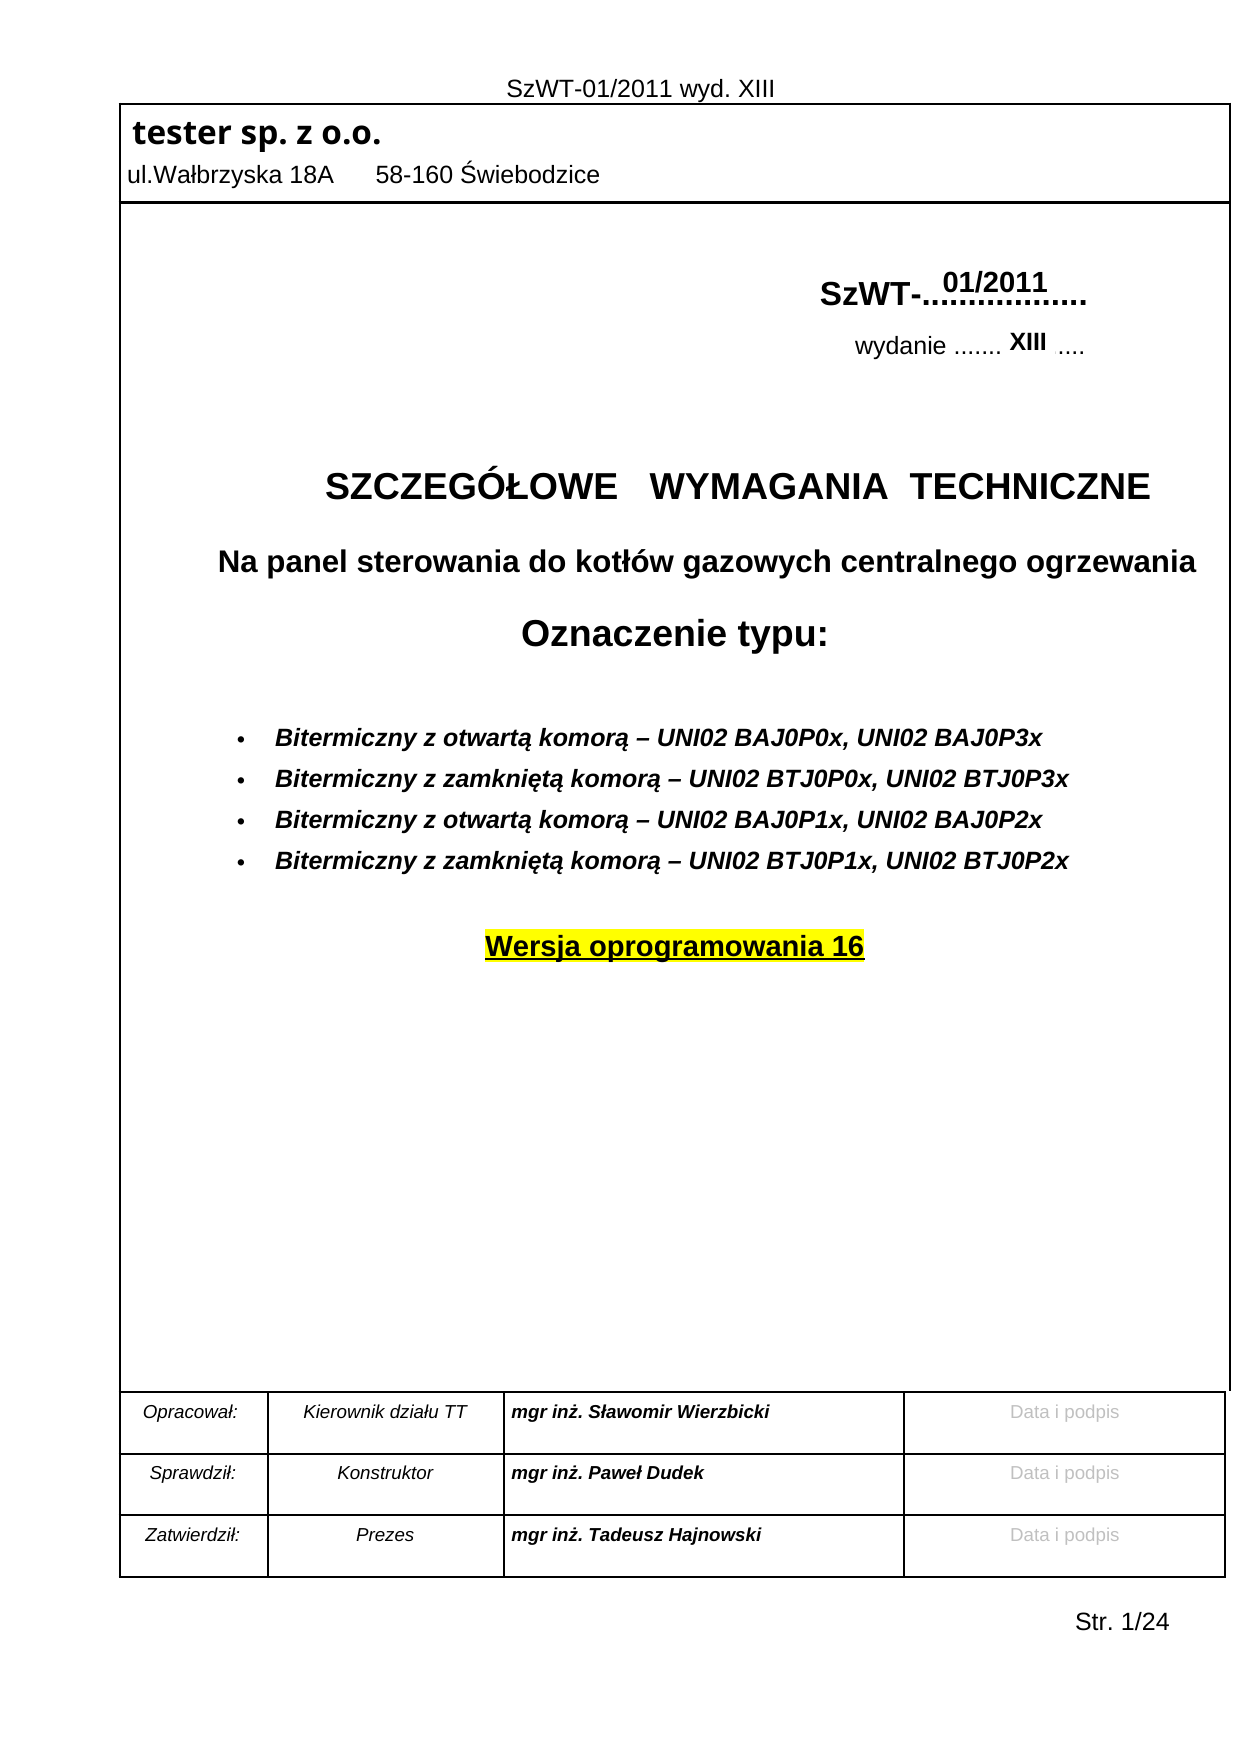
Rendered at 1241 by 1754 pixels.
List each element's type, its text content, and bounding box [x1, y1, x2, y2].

table_cell Sprawdził: [121, 1455, 267, 1514]
table_cell Opracował: [121, 1393, 267, 1453]
table_cell Zatwierdził: [121, 1516, 267, 1576]
table_cell SzWT-.................. wydanie ................... SZCZEGÓŁOWE WYMAGANIA TECHNICZNE Na panel sterowania do kotłów gazowych centralnego ogrzewania Oznaczenie typu: Bitermiczny z otwartą komorą – UNI02 BAJ0P0x, UNI02 BAJ0P3x Bitermiczny z zamkniętą komorą – UNI02 BTJ0P0x, UNI02 BTJ0P3x Bitermiczny z otwartą komorą – UNI02 BAJ0P1x, UNI02 BAJ0P2x Bitermiczny z zamkniętą komorą – UNI02 BTJ0P1x, UNI02 BTJ0P2x Wersja oprogramowania 16 [121, 204, 1229, 1391]
table_cell Data i podpis [905, 1393, 1224, 1453]
table_cell Data i podpis [905, 1455, 1224, 1514]
table_cell Data i podpis [905, 1516, 1224, 1576]
table_header ul.Wałbrzyska 18A 58-160 Świebodzice [121, 105, 1229, 201]
table_cell Kierownik działu TT [269, 1393, 503, 1453]
table_cell Konstruktor [269, 1455, 503, 1514]
table_cell Prezes [269, 1516, 503, 1576]
table_cell [1226, 1514, 1230, 1576]
table_cell mgr inż. Tadeusz Hajnowski [505, 1516, 903, 1576]
table_cell mgr inż. Sławomir Wierzbicki [505, 1393, 903, 1453]
table_cell mgr inż. Paweł Dudek [505, 1455, 903, 1514]
table_cell [1226, 1453, 1230, 1514]
table_cell [1226, 1391, 1230, 1453]
